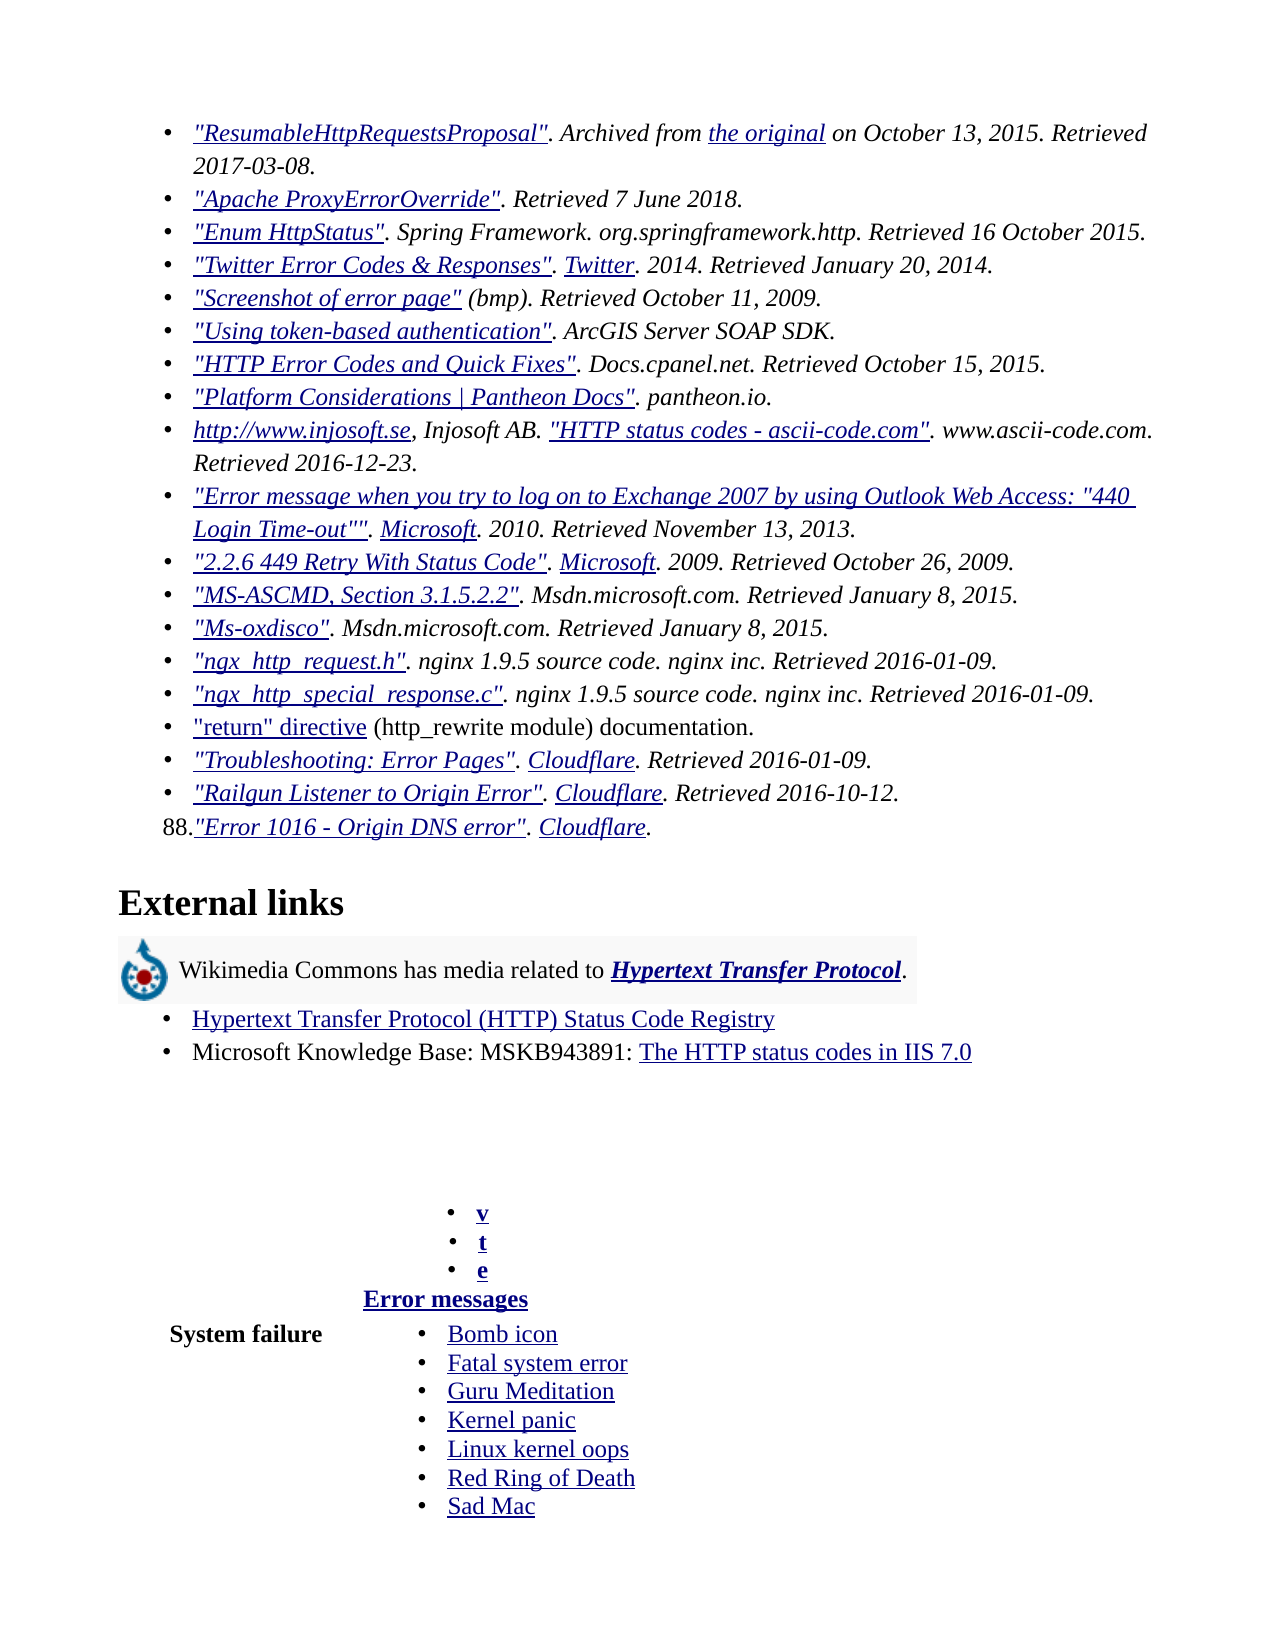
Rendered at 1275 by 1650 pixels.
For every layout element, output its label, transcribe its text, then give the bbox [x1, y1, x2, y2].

list "Troubleshooting: Error Pages". Cloudflare. Retrieved 2016-01-09. [164, 746, 1157, 774]
list "HTTP Error Codes and Quick Fixes". Docs.cpanel.net. Retrieved October 15, 2015. [164, 349, 1157, 378]
list "Using token-based authentication". ArcGIS Server SOAP SDK. [164, 316, 1157, 345]
list "Ms-oxdisco". Msdn.microsoft.com. Retrieved January 8, 2015. [164, 613, 1157, 642]
list "Apache ProxyErrorOverride". Retrieved 7 June 2018. [164, 184, 1157, 213]
list "2.2.6 449 Retry With Status Code". Microsoft. 2009. Retrieved October 26, 2009. [164, 547, 1157, 576]
list Microsoft Knowledge Base: MSKB943891: The HTTP status codes in IIS 7.0 [162, 1037, 1157, 1066]
list "Enum HttpStatus". Spring Framework. org.springframework.http. Retrieved 16 October 2015. [164, 217, 1157, 246]
subtitle External links [118, 880, 1157, 923]
list "ngx_http_request.h". nginx 1.9.5 source code. nginx inc. Retrieved 2016-01-09. [164, 646, 1157, 675]
list "ngx_http_special_response.c". nginx 1.9.5 source code. nginx inc. Retrieved 2016-01-09. [164, 679, 1157, 708]
list "return" directive (http_rewrite module) documentation. [164, 712, 1157, 741]
table_header [118, 936, 176, 1004]
table_cell Bomb icon Fatal system error Guru Meditation Kernel panic Linux kernel oops Red Ring of Death Sad Mac Screen of death Blue Black [374, 1316, 773, 1523]
list "Platform Considerations | Pantheon Docs". pantheon.io. [164, 382, 1157, 411]
list Hypertext Transfer Protocol (HTTP) Status Code Registry [162, 1004, 1157, 1033]
list "MS-ASCMD, Section 3.1.5.2.2". Msdn.microsoft.com. Retrieved January 8, 2015. [164, 580, 1157, 609]
list "Screenshot of error page" (bmp). Retrieved October 11, 2009. [164, 283, 1157, 312]
picture [121, 938, 168, 1001]
table_cell System failure [118, 1316, 373, 1523]
table_header Wikimedia Commons has media related to Hypertext Transfer Protocol. [176, 936, 917, 1004]
list "Railgun Listener to Origin Error". Cloudflare. Retrieved 2016-10-12. [164, 778, 1157, 807]
list "Twitter Error Codes & Responses". Twitter. 2014. Retrieved January 20, 2014. [164, 250, 1157, 279]
list http://www.injosoft.se, Injosoft AB. "HTTP status codes - ascii-code.com". www.ascii-code.com. Retrieved 2016-12-23. [164, 415, 1157, 477]
list "ResumableHttpRequestsProposal". Archived from the original on October 13, 2015. Retrieved 2017-03-08. [164, 118, 1157, 180]
table_header v t e Error messages [118, 1195, 773, 1316]
table_header [118, 1085, 136, 1095]
list "Error 1016 - Origin DNS error". Cloudflare. [162, 812, 1157, 840]
list "Error message when you try to log on to Exchange 2007 by using Outlook Web Access: "440 Login Time-out"". Microsoft. 2010. Retrieved November 13, 2013. [164, 481, 1157, 543]
